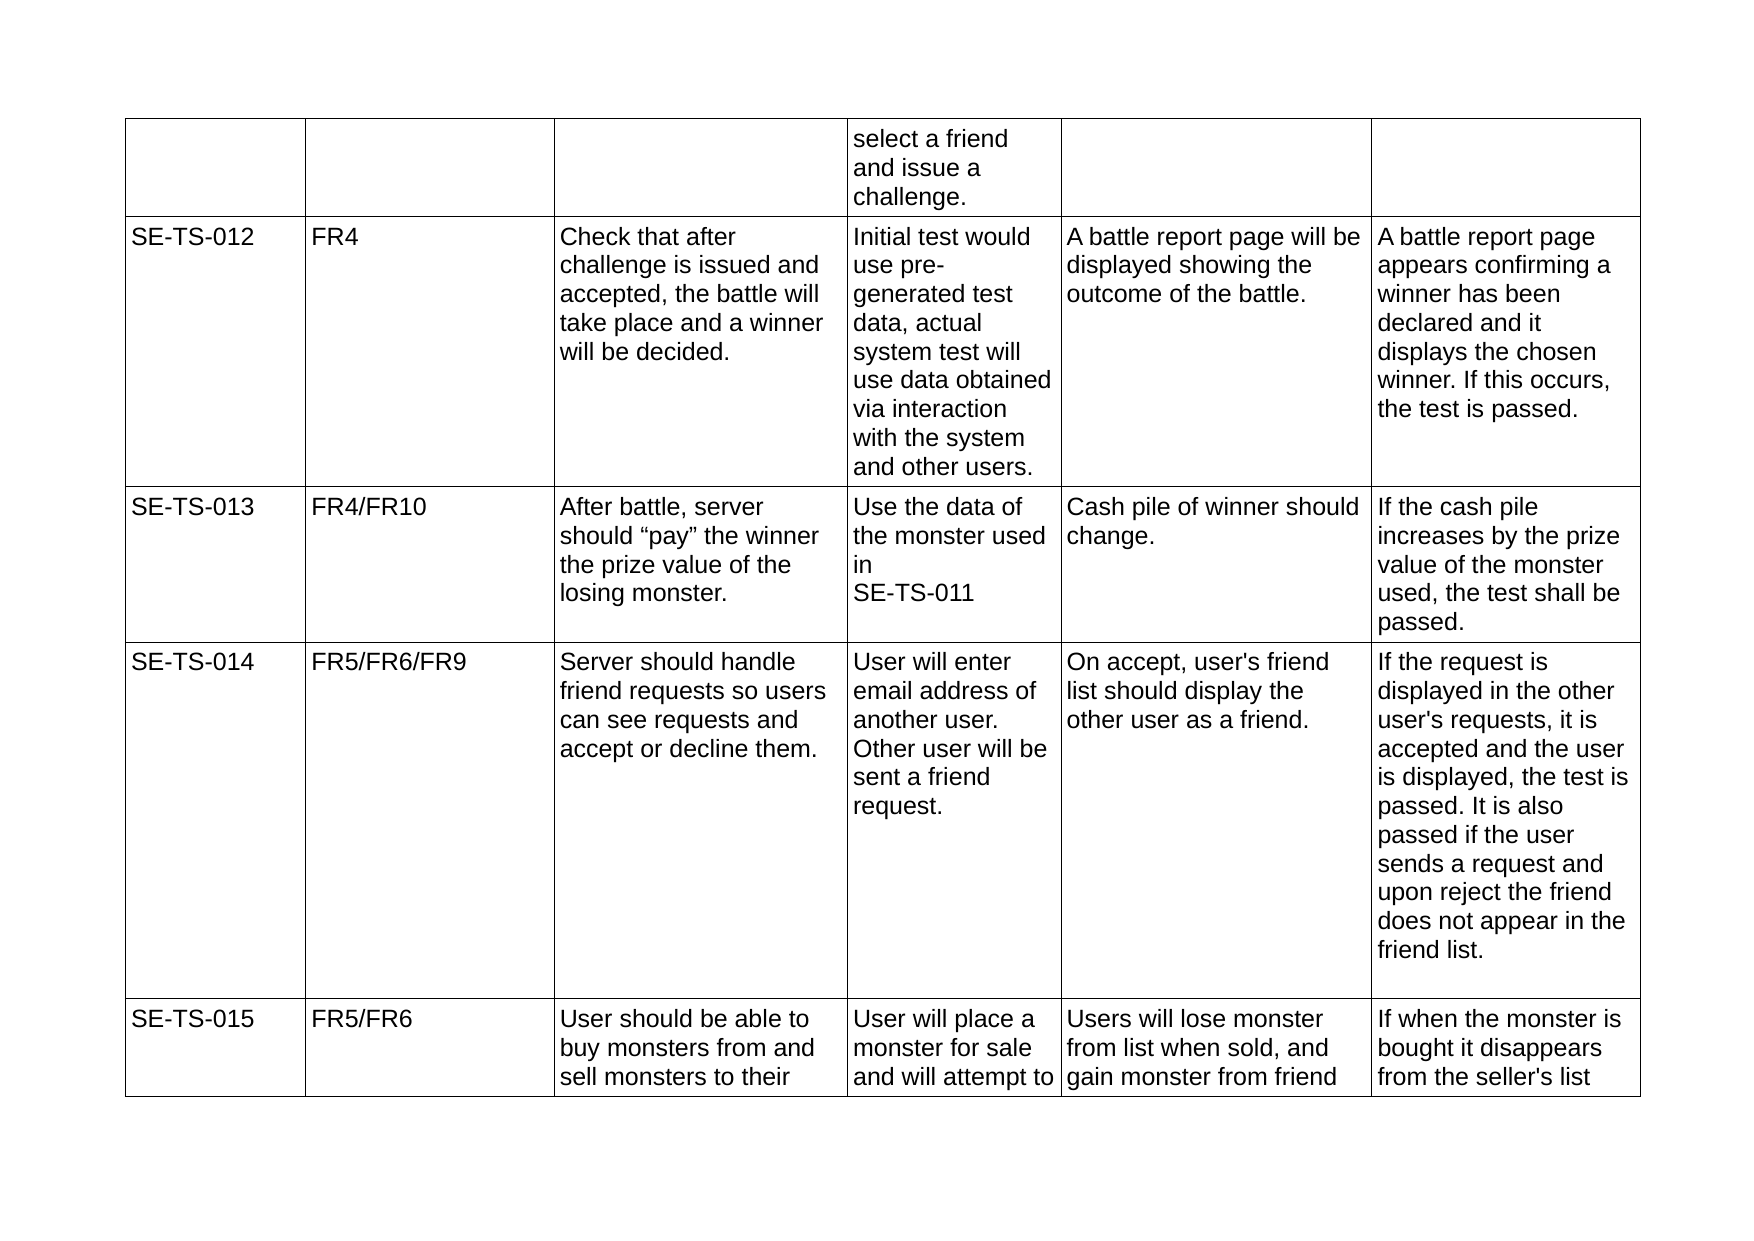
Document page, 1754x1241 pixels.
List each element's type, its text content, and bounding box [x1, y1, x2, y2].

table_cell Server should handle friend requests so users can see requests and accept or decline them. [555, 643, 847, 998]
table_cell Cash pile of winner should change. [1062, 487, 1371, 642]
table_cell If the request is displayed in the other user's requests, it is accepted and the user is displayed, the test is passed. It is also passed if the user sends a request and upon reject the friend does not appear in the friend list. [1372, 643, 1640, 998]
table_cell If the cash pile increases by the prize value of the monster used, the test shall be passed. [1372, 487, 1640, 642]
table_cell Check that after challenge is issued and accepted, the battle will take place and a winner will be decided. [555, 217, 847, 486]
table_cell [1372, 119, 1640, 216]
table_cell User should be able to buy monsters from and sell monsters to their [555, 999, 847, 1096]
table_cell Initial test would use pre-generated test data, actual system test will use data obtained via interaction with the system and other users. [848, 217, 1061, 486]
table_cell Use the data of the monster used in SE-TS-011 [848, 487, 1061, 642]
table_cell SE-TS-013 [126, 487, 305, 642]
table_cell If when the monster is bought it disappears from the seller's list [1372, 999, 1640, 1096]
table_cell [126, 119, 305, 216]
table_cell FR5/FR6/FR9 [306, 643, 554, 998]
table_cell select a friend and issue a challenge. [848, 119, 1061, 216]
table_cell User will place a monster for sale and will attempt to [848, 999, 1061, 1096]
table_cell After battle, server should “pay” the winner the prize value of the losing monster. [555, 487, 847, 642]
table_cell User will enter email address of another user. Other user will be sent a friend request. [848, 643, 1061, 998]
table_cell A battle report page appears confirming a winner has been declared and it displays the chosen winner. If this occurs, the test is passed. [1372, 217, 1640, 486]
table_cell [1062, 119, 1371, 216]
table_cell FR4/FR10 [306, 487, 554, 642]
table_cell On accept, user's friend list should display the other user as a friend. [1062, 643, 1371, 998]
table_cell [306, 119, 554, 216]
table_cell SE-TS-012 [126, 217, 305, 486]
table_cell A battle report page will be displayed showing the outcome of the battle. [1062, 217, 1371, 486]
table_cell SE-TS-015 [126, 999, 305, 1096]
table_cell Users will lose monster from list when sold, and gain monster from friend [1062, 999, 1371, 1096]
table_cell SE-TS-014 [126, 643, 305, 998]
table_cell FR4 [306, 217, 554, 486]
table_cell [555, 119, 847, 216]
table_cell FR5/FR6 [306, 999, 554, 1096]
